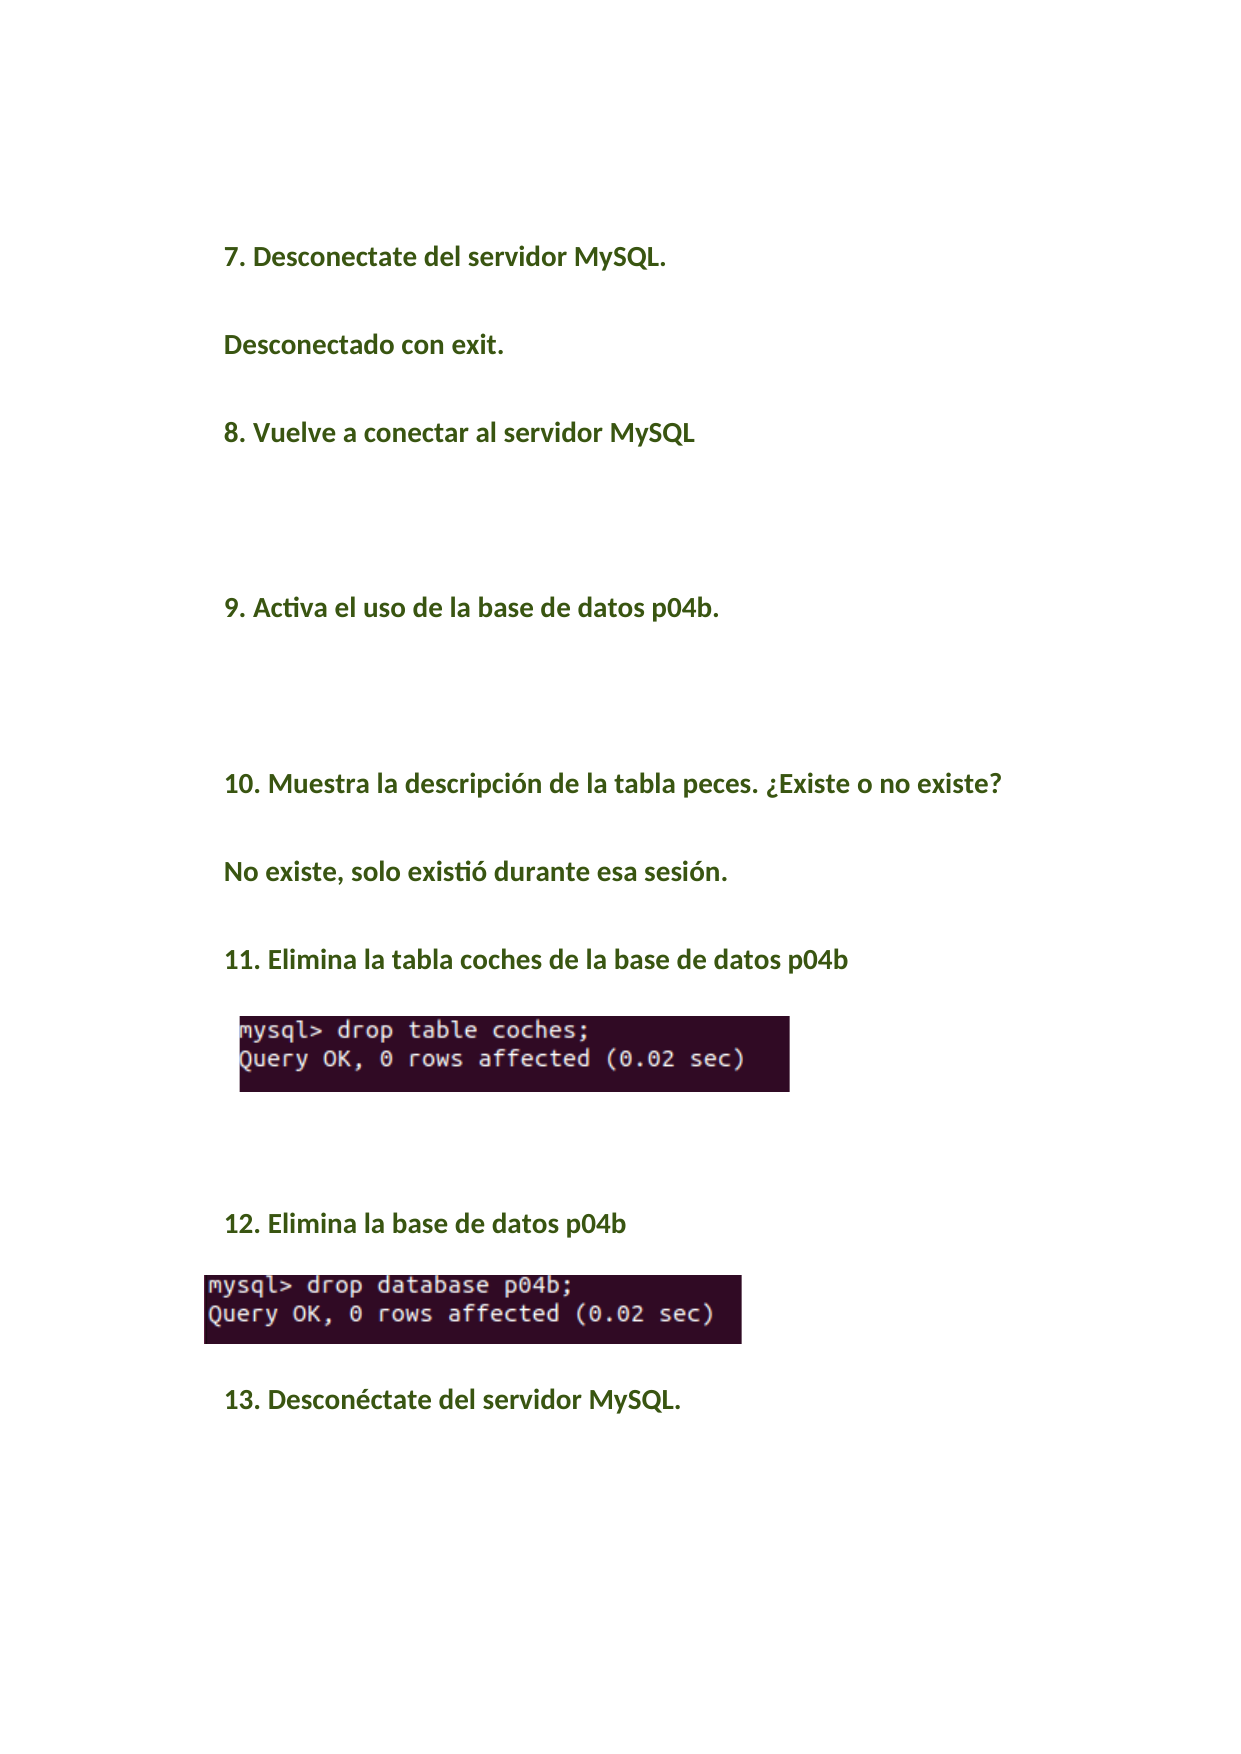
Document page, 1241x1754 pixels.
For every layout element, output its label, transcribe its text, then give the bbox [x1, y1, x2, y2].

text 10. Muestra la descripción de la tabla peces. ¿Existe o no existe? [224, 765, 1090, 801]
text 7. Desconectate del servidor MySQL. [224, 238, 1090, 273]
text 12. Elimina la base de datos p04b [224, 1205, 1090, 1241]
picture [239, 1016, 790, 1092]
text No existe, solo existió durante esa sesión. [224, 853, 1090, 889]
text 9. Activa el uso de la base de datos p04b. [224, 589, 1090, 625]
text 8. Vuelve a conectar al servidor MySQL [224, 414, 1090, 449]
picture [204, 1275, 742, 1344]
text 11. Elimina la tabla coches de la base de datos p04b [224, 941, 1090, 977]
text 13. Desconéctate del servidor MySQL. [224, 1381, 1090, 1416]
text Desconectado con exit. [224, 326, 1090, 361]
